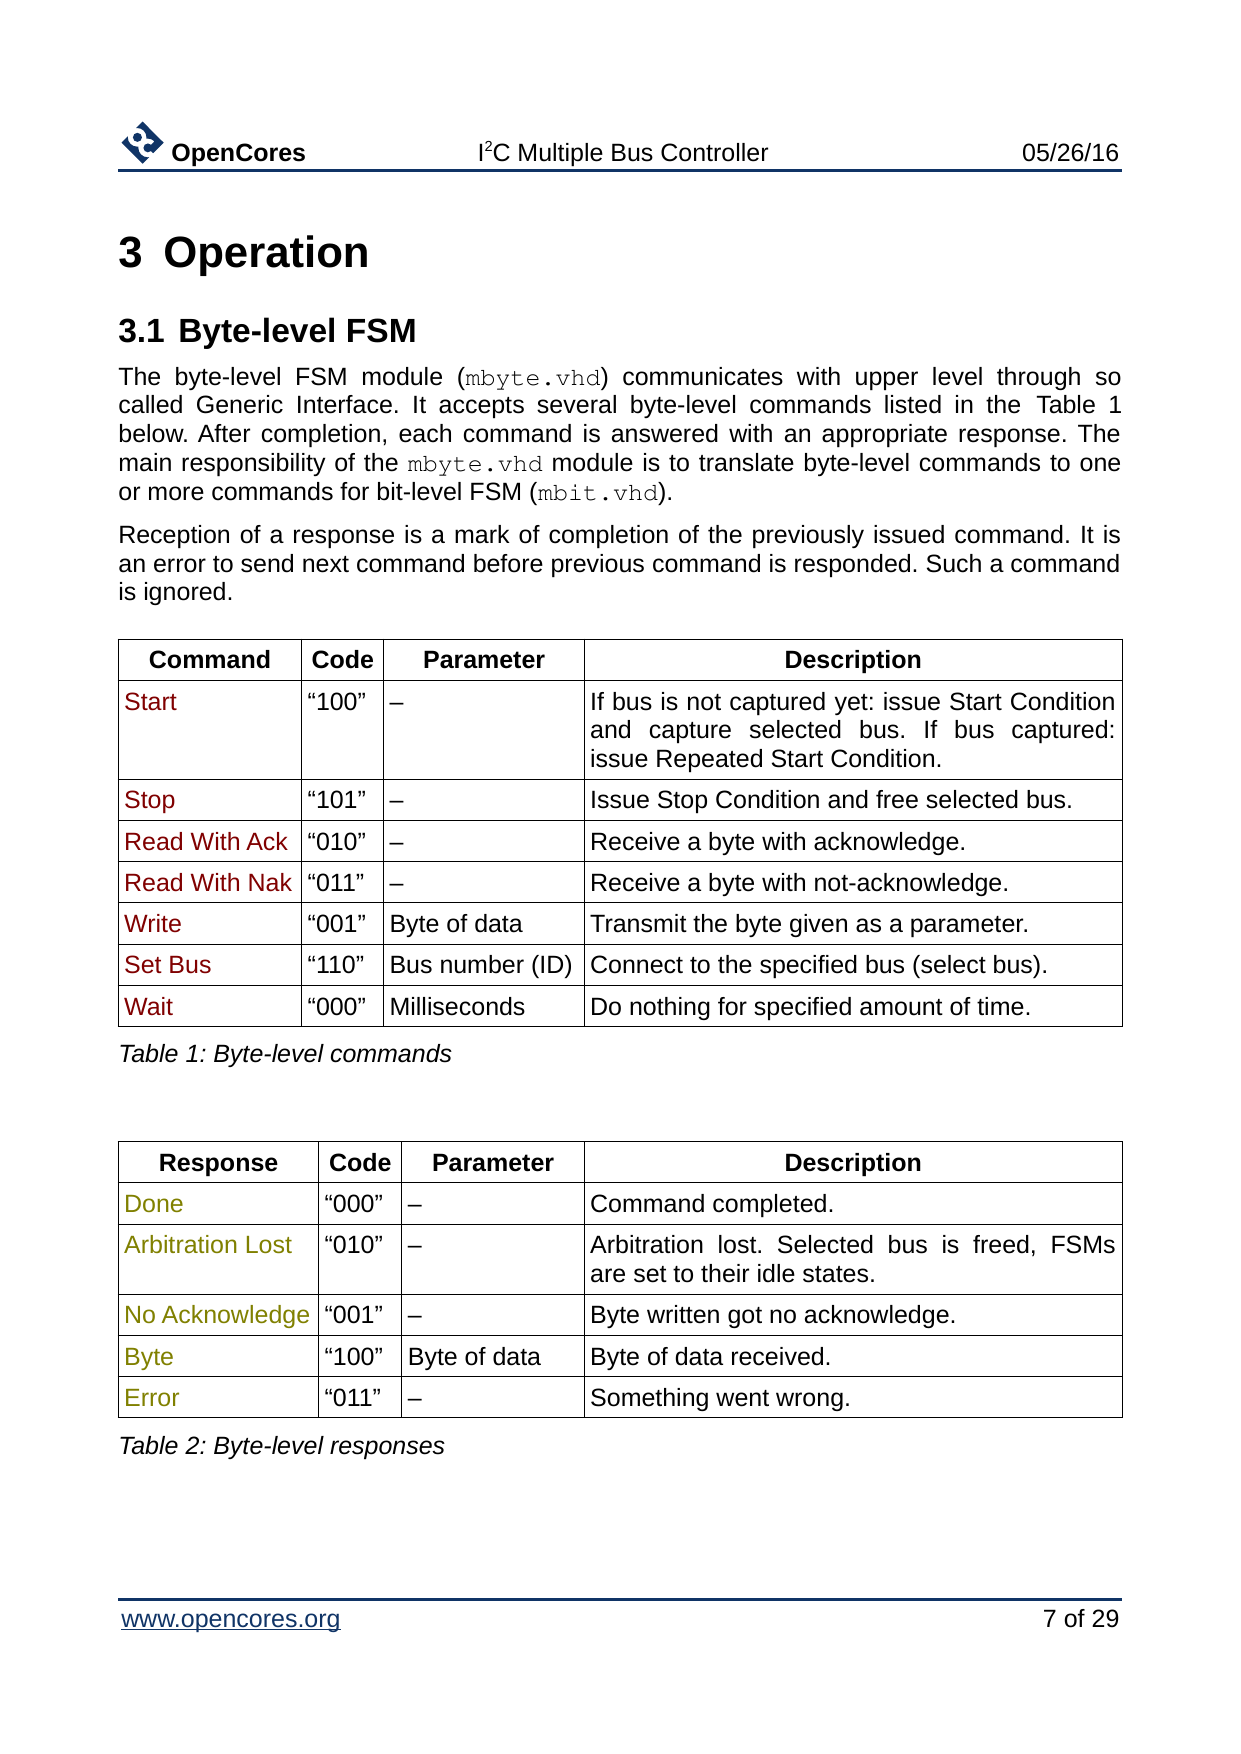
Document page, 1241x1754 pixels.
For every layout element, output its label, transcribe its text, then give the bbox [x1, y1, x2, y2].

table_cell Arbitration lost. Selected bus is freed, FSMs are set to their idle states. [585, 1225, 1122, 1293]
table_cell “101” [302, 780, 383, 820]
table_cell Stop [119, 780, 301, 820]
table_header Response [119, 1142, 318, 1182]
table_cell “000” [302, 986, 383, 1026]
table_header Code [302, 640, 383, 680]
table_cell Byte [119, 1336, 318, 1376]
table_cell Byte of data [384, 903, 584, 943]
table_cell Transmit the byte given as a parameter. [585, 903, 1122, 943]
table_cell Done [119, 1183, 318, 1223]
table_cell Something went wrong. [585, 1377, 1122, 1417]
table_cell “100” [302, 681, 383, 778]
table_header Description [585, 640, 1122, 680]
table_cell “001” [302, 903, 383, 943]
table_cell – [384, 821, 584, 861]
table_header Description [585, 1142, 1122, 1182]
text The byte-level FSM module (mbyte.vhd) communicates with upper level through so called Generic Interface. It accepts several byte-level commands listed in the Table 1 below. After completion, each command is answered with an appropriate response. The main responsibility of the mbyte.vhd module is to translate byte-level commands to one or more commands for bit-level FSM (mbit.vhd). [118, 362, 1122, 505]
table_cell Arbitration Lost [119, 1225, 318, 1293]
subtitle Byte-level FSM [118, 310, 1122, 349]
table_header Parameter [402, 1142, 584, 1182]
table_cell – [384, 780, 584, 820]
table_cell Milliseconds [384, 986, 584, 1026]
table_cell “011” [319, 1377, 401, 1417]
table_cell – [402, 1225, 584, 1293]
table_cell “000” [319, 1183, 401, 1223]
table_cell “001” [319, 1295, 401, 1335]
table_header Code [319, 1142, 401, 1182]
table_cell Receive a byte with not-acknowledge. [585, 862, 1122, 902]
table_cell Set Bus [119, 945, 301, 985]
table_cell Issue Stop Condition and free selected bus. [585, 780, 1122, 820]
table_cell Receive a byte with acknowledge. [585, 821, 1122, 861]
table_cell “010” [319, 1225, 401, 1293]
table_cell Command completed. [585, 1183, 1122, 1223]
table_cell “100” [319, 1336, 401, 1376]
table_cell – [402, 1377, 584, 1417]
text Reception of a response is a mark of completion of the previously issued command. It is an error to send next command before previous command is responded. Such a command is ignored. [118, 520, 1122, 606]
table_cell Error [119, 1377, 318, 1417]
table_cell Bus number (ID) [384, 945, 584, 985]
table_cell – [402, 1183, 584, 1223]
table_cell Write [119, 903, 301, 943]
text Table 2: Byte-level responses [118, 1431, 1122, 1459]
table_cell Wait [119, 986, 301, 1026]
table_cell Read With Nak [119, 862, 301, 902]
table_cell – [384, 862, 584, 902]
table_cell No Acknowledge [119, 1295, 318, 1335]
subtitle Operation [118, 227, 1122, 277]
table_header Parameter [384, 640, 584, 680]
table_cell Do nothing for specified amount of time. [585, 986, 1122, 1026]
table_cell “110” [302, 945, 383, 985]
table_cell Byte written got no acknowledge. [585, 1295, 1122, 1335]
text Table 1: Byte-level commands [118, 1039, 1122, 1068]
table_cell Read With Ack [119, 821, 301, 861]
table_cell Byte of data received. [585, 1336, 1122, 1376]
table_cell – [384, 681, 584, 778]
table_cell Connect to the specified bus (select bus). [585, 945, 1122, 985]
table_cell – [402, 1295, 584, 1335]
table_cell “011” [302, 862, 383, 902]
table_cell If bus is not captured yet: issue Start Condition and capture selected bus. If bus captured: issue Repeated Start Condition. [585, 681, 1122, 778]
table_header Command [119, 640, 301, 680]
table_cell Byte of data [402, 1336, 584, 1376]
table_cell Start [119, 681, 301, 778]
table_cell “010” [302, 821, 383, 861]
